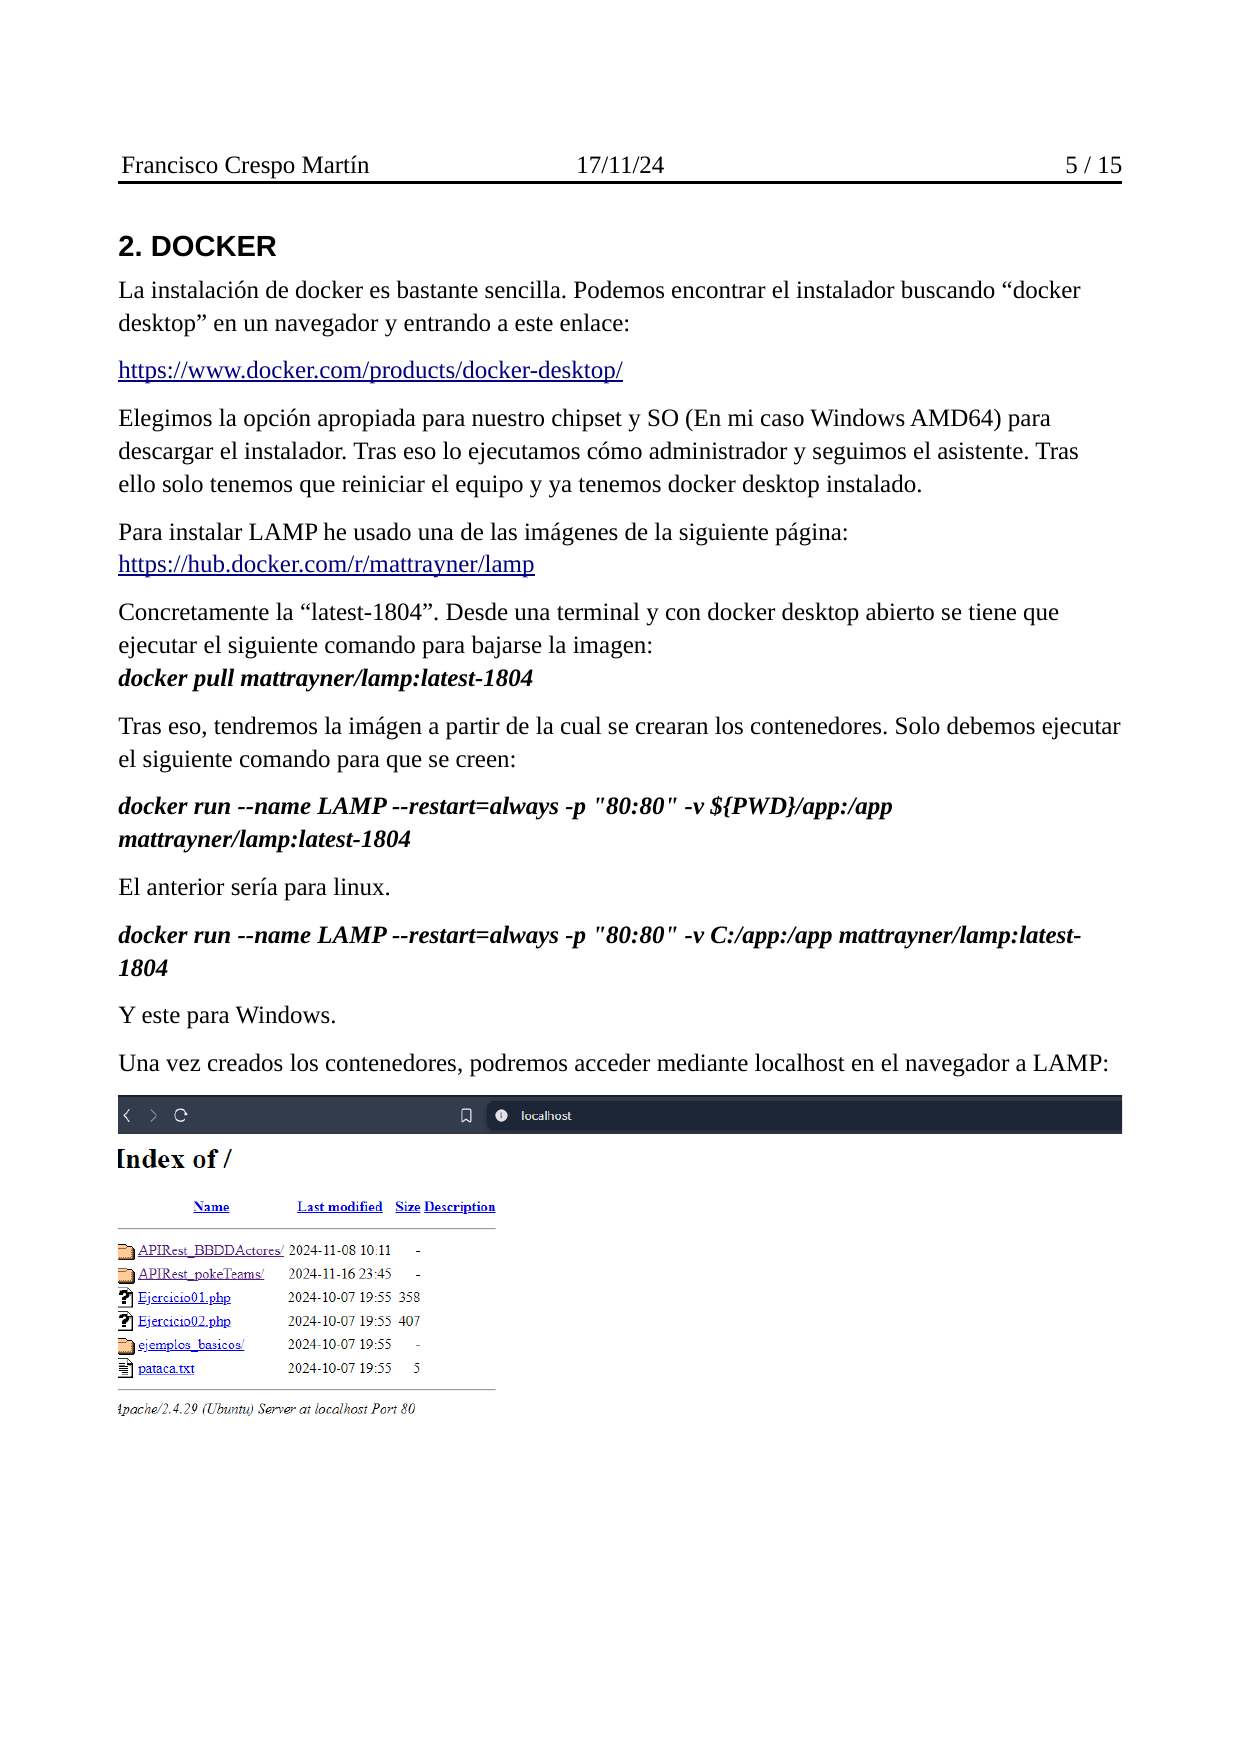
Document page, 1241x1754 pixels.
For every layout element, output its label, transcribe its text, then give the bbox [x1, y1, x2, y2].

text El anterior sería para linux. [118, 872, 1122, 901]
text Concretamente la “latest-1804”. Desde una terminal y con docker desktop abierto se tiene que ejecutar el siguiente comando para bajarse la imagen: docker pull mattrayner/lamp:latest-1804 [118, 597, 1122, 692]
text La instalación de docker es bastante sencilla. Podemos encontrar el instalador buscando “docker desktop” en un navegador y entrando a este enlace: [118, 275, 1122, 336]
picture [118, 1095, 1123, 1452]
text Elegimos la opción apropiada para nuestro chipset y SO (En mi caso Windows AMD64) para descargar el instalador. Tras eso lo ejecutamos cómo administrador y seguimos el asistente. Tras ello solo tenemos que reiniciar el equipo y ya tenemos docker desktop instalado. [118, 403, 1122, 498]
text https://www.docker.com/products/docker-desktop/ [118, 355, 1122, 384]
text Tras eso, tendremos la imágen a partir de la cual se crearan los contenedores. Solo debemos ejecutar el siguiente comando para que se creen: [118, 711, 1122, 773]
text Para instalar LAMP he usado una de las imágenes de la siguiente página: https://hub.docker.com/r/mattrayner/lamp [118, 517, 1122, 578]
text Y este para Windows. [118, 1000, 1122, 1029]
subtitle 2. DOCKER [118, 229, 1122, 262]
text docker run --name LAMP --restart=always -p "80:80" -v C:/app:/app mattrayner/lamp:latest-1804 [118, 920, 1122, 981]
text Una vez creados los contenedores, podremos acceder mediante localhost en el navegador a LAMP: [118, 1048, 1122, 1077]
text docker run --name LAMP --restart=always -p "80:80" -v ${PWD}/app:/app mattrayner/lamp:latest-1804 [118, 791, 1122, 853]
